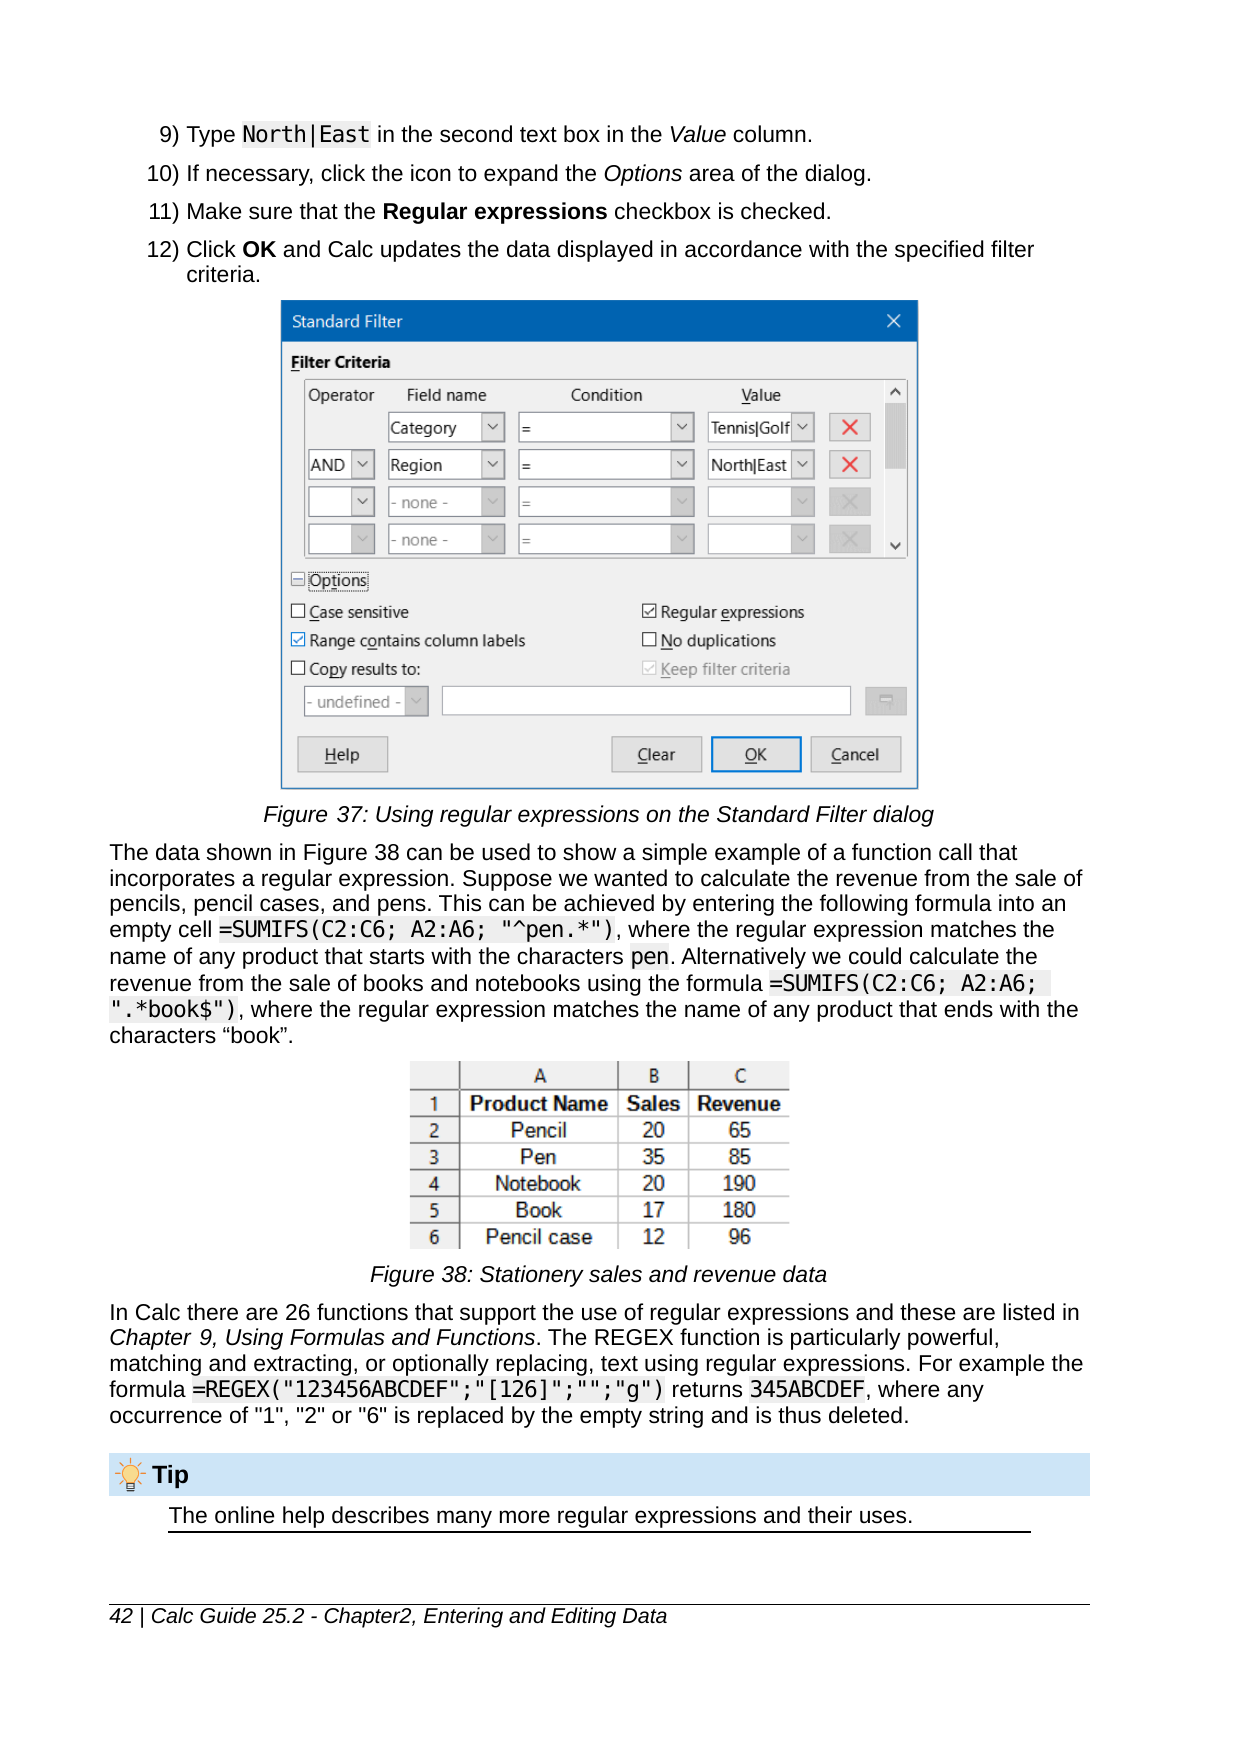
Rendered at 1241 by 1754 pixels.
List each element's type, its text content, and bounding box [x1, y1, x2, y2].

list Click OK and Calc updates the data displayed in accordance with the specified filter criteria. [186, 236, 1090, 288]
list Type North|East in the second text box in the Value column. [371, 121, 1090, 148]
subtitle Tip [109, 1453, 1090, 1496]
list If necessary, click the icon to expand the Options area of the dialog. [186, 160, 1090, 186]
text In Calc there are 26 functions that support the use of regular expressions and these are listed in Chapter 9, Using Formulas and Functions. The REGEX function is particularly powerful, matching and extracting, or optionally replacing, text using regular expressions. For example the formula =REGEX("123456ABCDEF";"[126]";"";"g") returns 345ABCDEF, where any occurrence of "1", "2" or "6" is replaced by the empty string and is thus deleted. [109, 1299, 1090, 1429]
picture [280, 300, 919, 790]
text Figure 38: Stationery sales and revenue data [370, 1261, 829, 1287]
list Type North|East in the second text box in the Value column. [186, 121, 242, 148]
text The online help describes many more regular expressions and their uses. [168, 1503, 1031, 1531]
text Figure 37: Using regular expressions on the Standard Filter dialog [263, 802, 936, 827]
text The data shown in Figure 38 can be used to show a simple example of a function call that incorporates a regular expression. Suppose we wanted to calculate the revenue from the sale of pencils, pencil cases, and pens. This can be achieved by entering the following formula into an empty cell =SUMIFS(C2:C6; A2:A6; "^pen.*"), where the regular expression matches the name of any product that starts with the characters pen. Alternatively we could calculate the revenue from the sale of books and notebooks using the formula =SUMIFS(C2:C6; A2:A6; ".*book$"), where the regular expression matches the name of any product that ends with the characters “book”. [109, 839, 1090, 1049]
list Make sure that the Regular expressions checkbox is checked. [186, 198, 1090, 224]
picture [409, 1061, 790, 1249]
